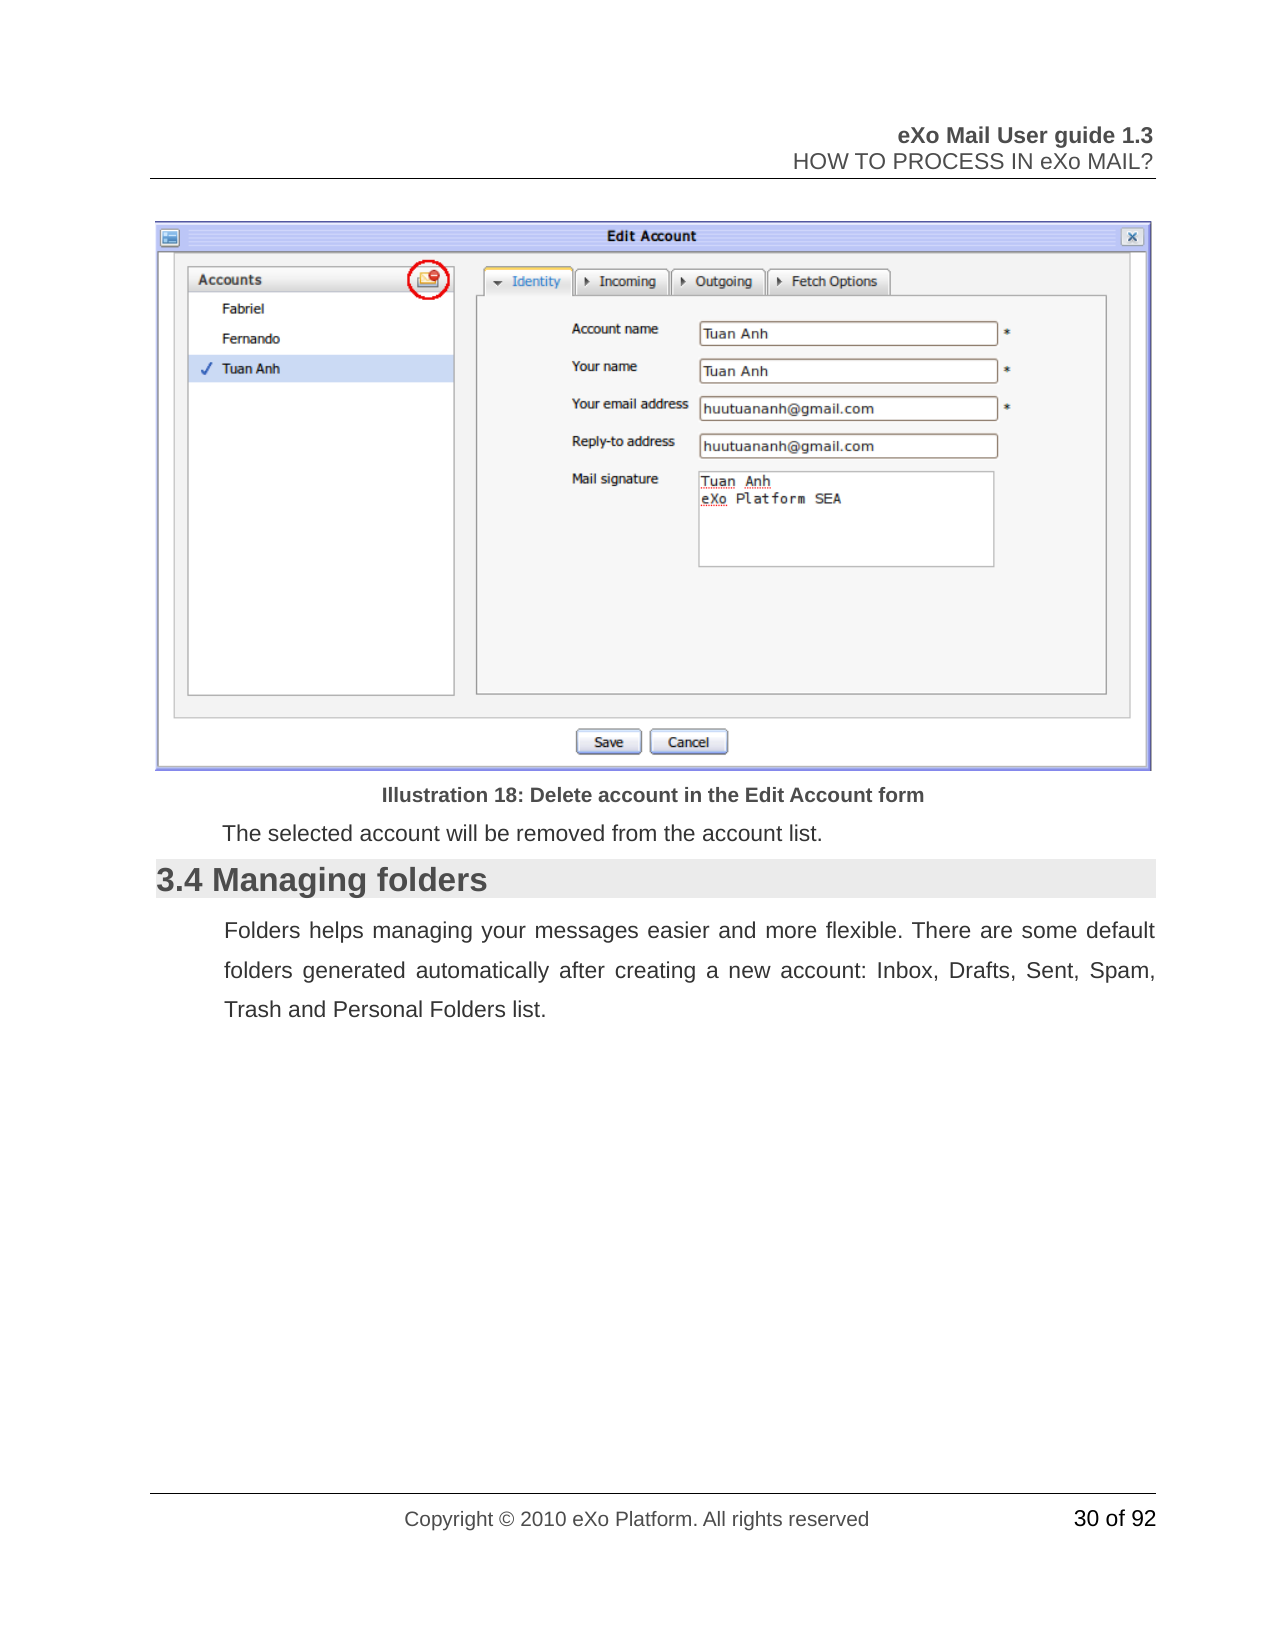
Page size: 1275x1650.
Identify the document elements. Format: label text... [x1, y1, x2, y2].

list The selected account will be removed from the account list. [184, 208, 1156, 846]
picture [155, 220, 1152, 771]
subtitle Managing folders [156, 859, 1156, 898]
list Illustration 18: Delete account in the Edit Account form [155, 771, 1151, 807]
text Folders helps managing your messages easier and more flexible. There are some default folders generated automatically after creating a new account: Inbox, Drafts, Sent, Spam, Trash and Personal Folders list. [224, 917, 1156, 1022]
